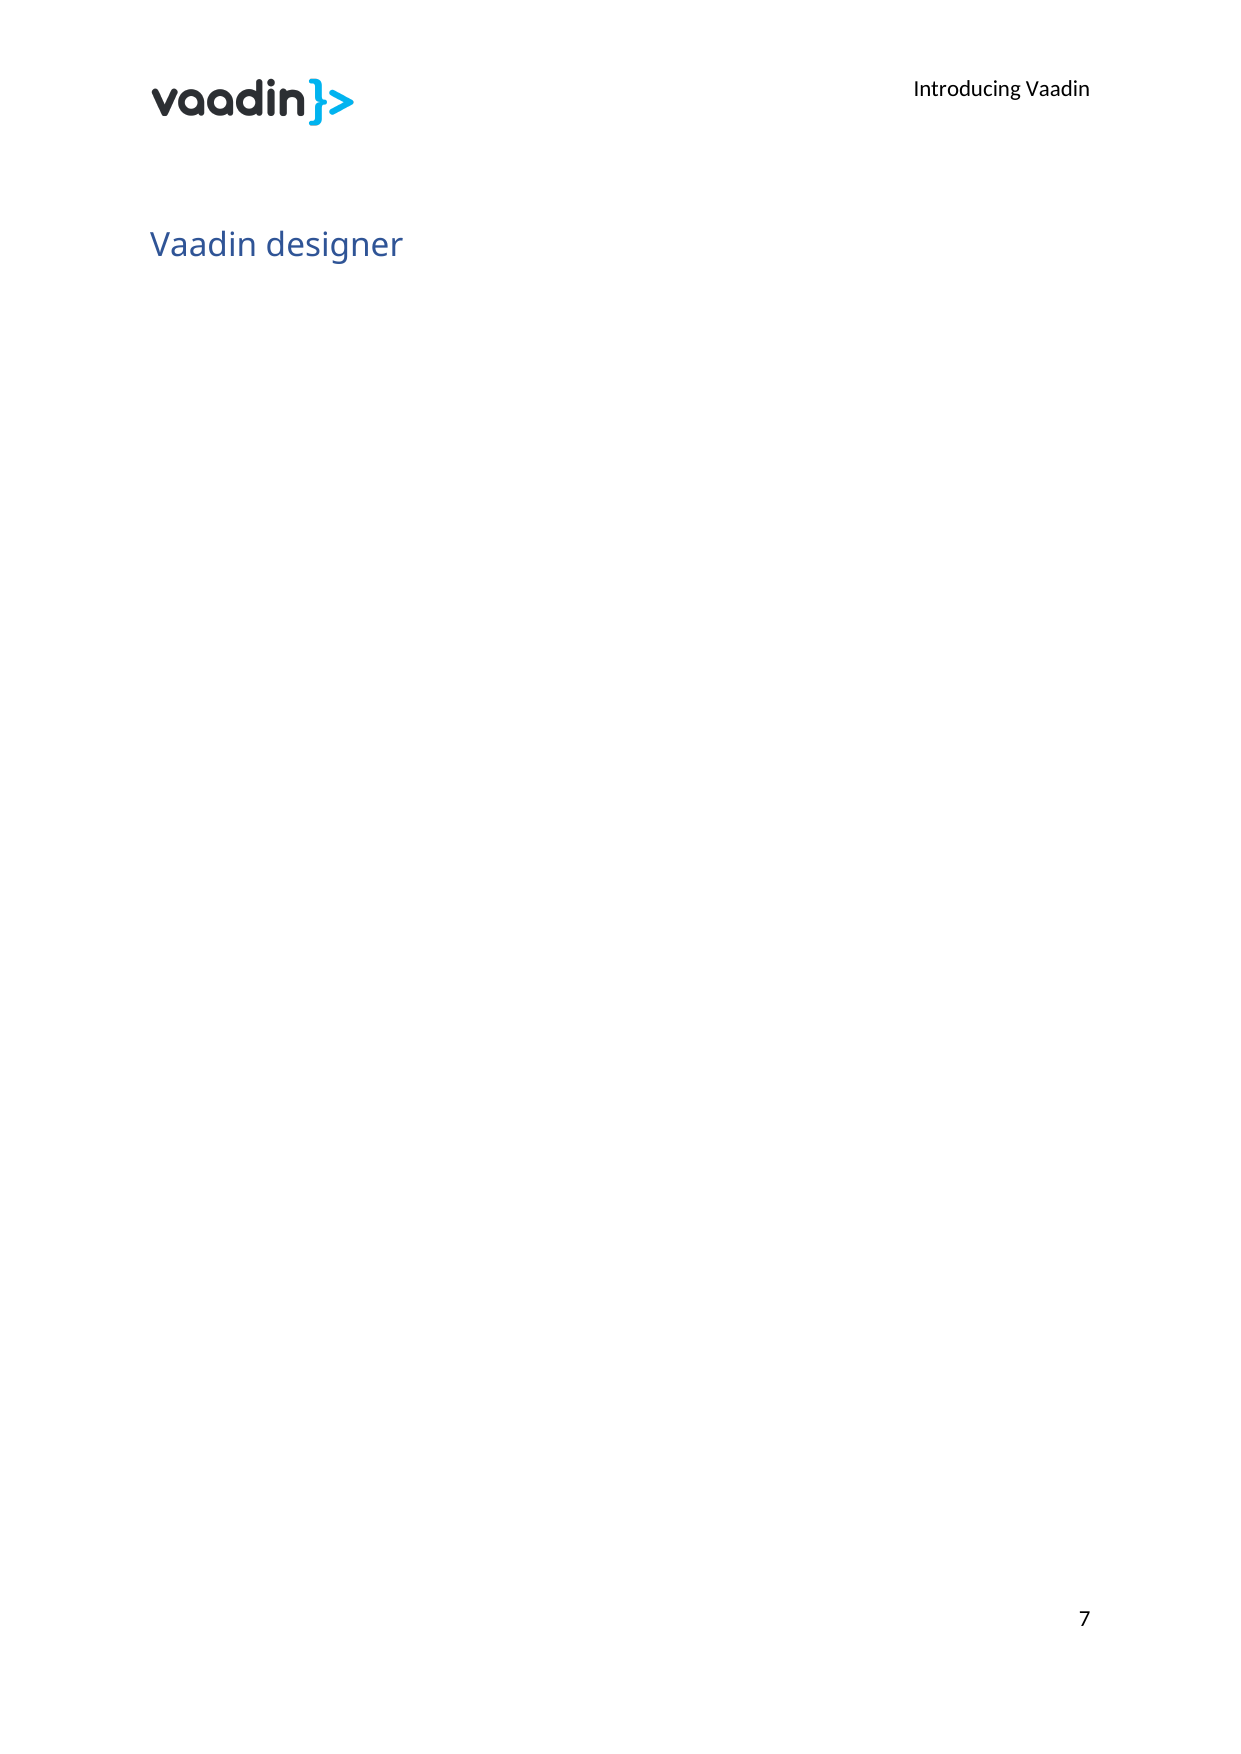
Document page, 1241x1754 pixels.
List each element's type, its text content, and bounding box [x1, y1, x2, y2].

subtitle Vaadin designer [150, 221, 1090, 266]
